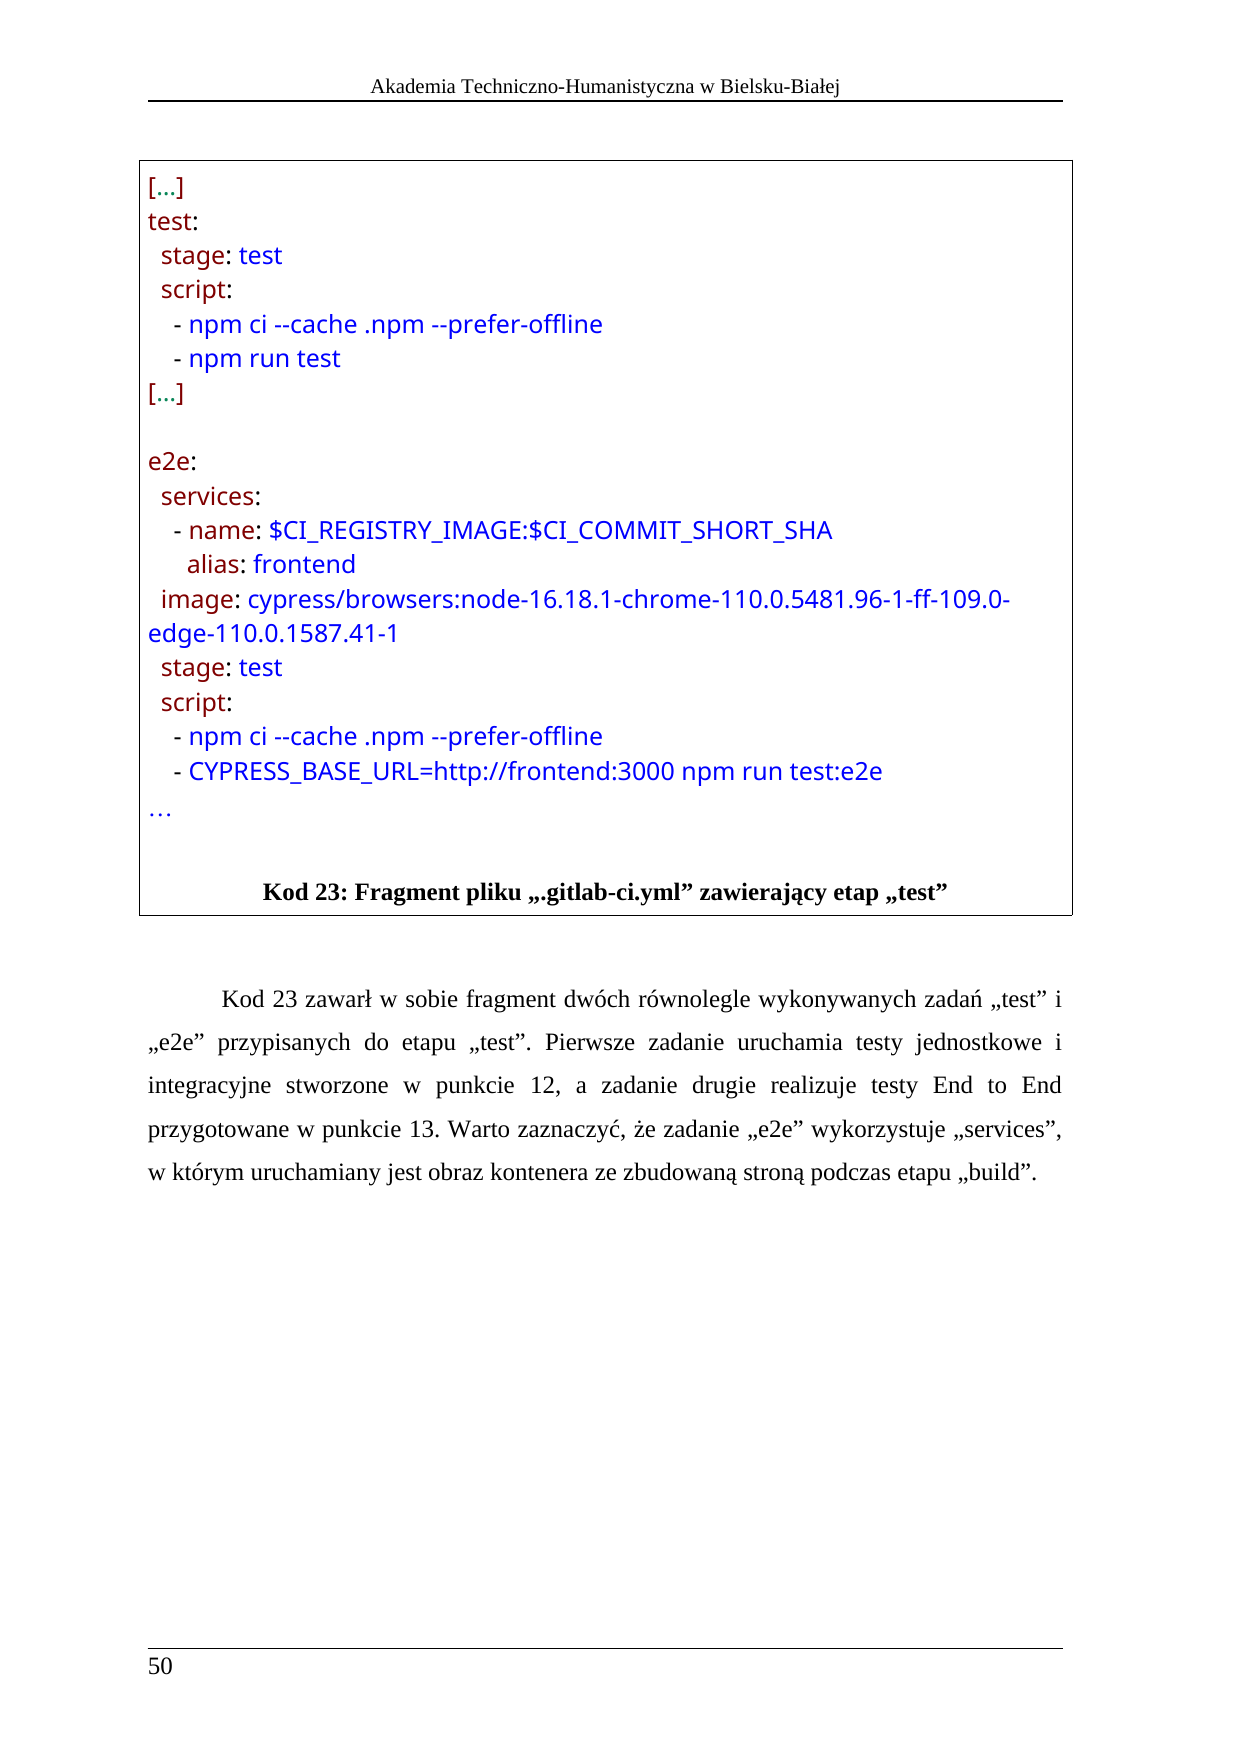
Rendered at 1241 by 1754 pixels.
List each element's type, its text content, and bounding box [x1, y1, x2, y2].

text […] [148, 375, 1063, 409]
text - npm run test [148, 340, 1063, 375]
text - name: $CI_REGISTRY_IMAGE:$CI_COMMIT_SHORT_SHA [148, 512, 1063, 547]
text script: [148, 684, 1063, 718]
text … [148, 787, 1063, 822]
text […] [148, 168, 1063, 203]
text alias: frontend [148, 547, 1063, 581]
text Kod 23: Fragment pliku „.gitlab-ci.yml” zawierający etap „test” [148, 877, 1063, 906]
text - CYPRESS_BASE_URL=http://frontend:3000 npm run test:e2e [148, 753, 1063, 787]
text e2e: [148, 443, 1063, 478]
text image: cypress/browsers:node-16.18.1-chrome-110.0.5481.96-1-ff-109.0-edge-110.0.1587.41-1 [148, 581, 1063, 650]
text stage: test [148, 650, 1063, 684]
text - npm ci --cache .npm --prefer-offline [148, 306, 1063, 340]
text script: [148, 272, 1063, 306]
text - npm ci --cache .npm --prefer-offline [148, 718, 1063, 753]
text test: [148, 203, 1063, 237]
text Kod 23 zawarł w sobie fragment dwóch równolegle wykonywanych zadań „test” i „e2e” przypisanych do etapu „test”. Pierwsze zadanie uruchamia testy jednostkowe i integracyjne stworzone w punkcie 12, a zadanie drugie realizuje testy End to End przygotowane w punkcie 13. Warto zaznaczyć, że zadanie „e2e” wykorzystuje „services”, w którym uruchamiany jest obraz kontenera ze zbudowaną stroną podczas etapu „build”. [148, 984, 1063, 1186]
text stage: test [148, 237, 1063, 272]
text services: [148, 478, 1063, 512]
